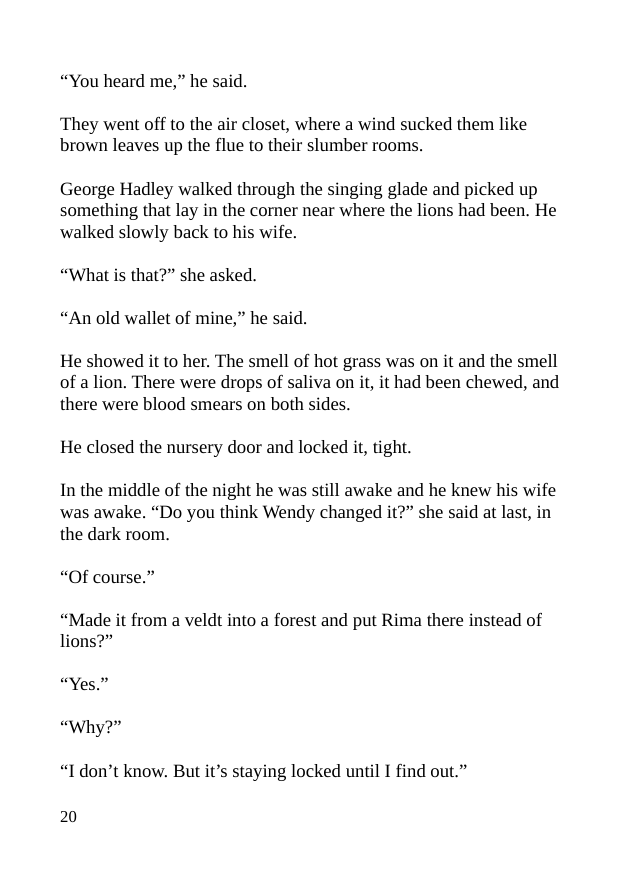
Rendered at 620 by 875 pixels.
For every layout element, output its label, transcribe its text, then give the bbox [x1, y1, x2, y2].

text “You heard me,” he said. They went off to the air closet, where a wind sucked them like brown leaves up the flue to their slumber rooms. George Hadley walked through the singing glade and picked up something that lay in the corner near where the lions had been. He walked slowly back to his wife. “What is that?” she asked. “An old wallet of mine,” he said. He showed it to her. The smell of hot grass was on it and the smell of a lion. There were drops of saliva on it, it had been chewed, and there were blood smears on both sides. He closed the nursery door and locked it, tight. In the middle of the night he was still awake and he knew his wife was awake. “Do you think Wendy changed it?” she said at last, in the dark room. “Of course.” “Made it from a veldt into a forest and put Rima there instead of lions?” “Yes.” “Why?” “I don’t know. But it’s staying locked until I find out.” [60, 48, 571, 781]
